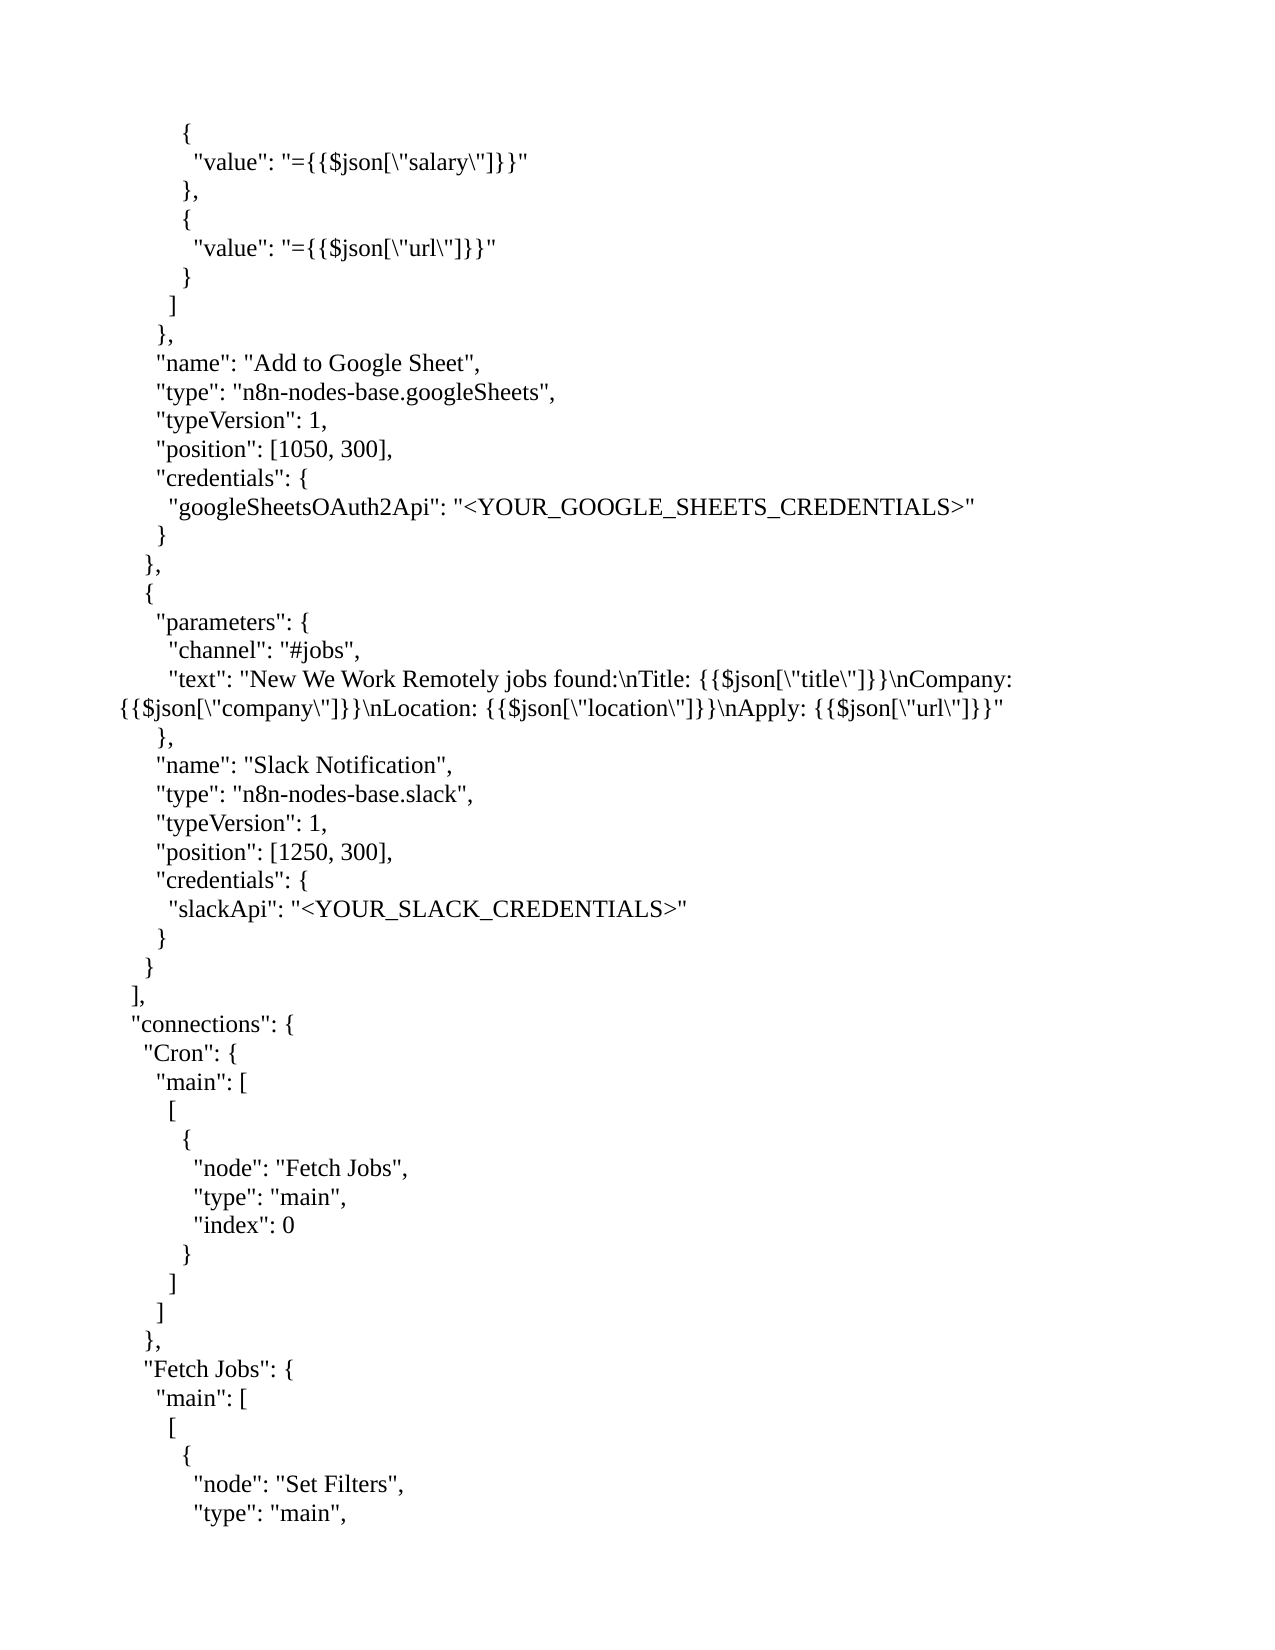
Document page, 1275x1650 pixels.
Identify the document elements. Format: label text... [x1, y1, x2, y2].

text "value": "={{$json[\"salary\"]}}" [118, 147, 1157, 176]
text "main": [ [118, 1067, 1157, 1096]
text "name": "Slack Notification", [118, 751, 1157, 779]
text "index": 0 [118, 1211, 1157, 1239]
text "node": "Set Filters", [118, 1469, 1157, 1498]
text }, [118, 319, 1157, 348]
text ] [118, 291, 1157, 319]
text } [118, 1239, 1157, 1268]
text } [118, 952, 1157, 981]
text { [118, 118, 1157, 147]
text "type": "main", [118, 1182, 1157, 1211]
text ] [118, 1268, 1157, 1297]
text "parameters": { [118, 607, 1157, 636]
text }, [118, 1326, 1157, 1354]
text "value": "={{$json[\"url\"]}}" [118, 233, 1157, 262]
text "type": "main", [118, 1498, 1157, 1527]
text { [118, 578, 1157, 607]
text "text": "New We Work Remotely jobs found:\nTitle: {{$json[\"title\"]}}\nCompany: {{$json[\"company\"]}}\nLocation: {{$json[\"location\"]}}\nApply: {{$json[\"url\"]}}" [118, 664, 1157, 722]
text "credentials": { [118, 463, 1157, 492]
text ], [118, 981, 1157, 1009]
text }, [118, 549, 1157, 578]
text "credentials": { [118, 866, 1157, 894]
text "connections": { [118, 1009, 1157, 1038]
text { [118, 204, 1157, 233]
text "position": [1050, 300], [118, 434, 1157, 463]
text } [118, 521, 1157, 549]
text [ [118, 1096, 1157, 1124]
text [ [118, 1412, 1157, 1441]
text "Cron": { [118, 1038, 1157, 1067]
text } [118, 262, 1157, 291]
text }, [118, 176, 1157, 204]
text { [118, 1124, 1157, 1153]
text ] [118, 1297, 1157, 1326]
text } [118, 923, 1157, 952]
text "type": "n8n-nodes-base.slack", [118, 779, 1157, 808]
text "typeVersion": 1, [118, 808, 1157, 837]
text "position": [1250, 300], [118, 837, 1157, 866]
text "googleSheetsOAuth2Api": "<YOUR_GOOGLE_SHEETS_CREDENTIALS>" [118, 492, 1157, 521]
text "Fetch Jobs": { [118, 1354, 1157, 1383]
text "main": [ [118, 1383, 1157, 1412]
text "name": "Add to Google Sheet", [118, 348, 1157, 377]
text { [118, 1441, 1157, 1469]
text "slackApi": "<YOUR_SLACK_CREDENTIALS>" [118, 894, 1157, 923]
text }, [118, 722, 1157, 751]
text "typeVersion": 1, [118, 406, 1157, 434]
text "type": "n8n-nodes-base.googleSheets", [118, 377, 1157, 406]
text "channel": "#jobs", [118, 636, 1157, 664]
text "node": "Fetch Jobs", [118, 1153, 1157, 1182]
